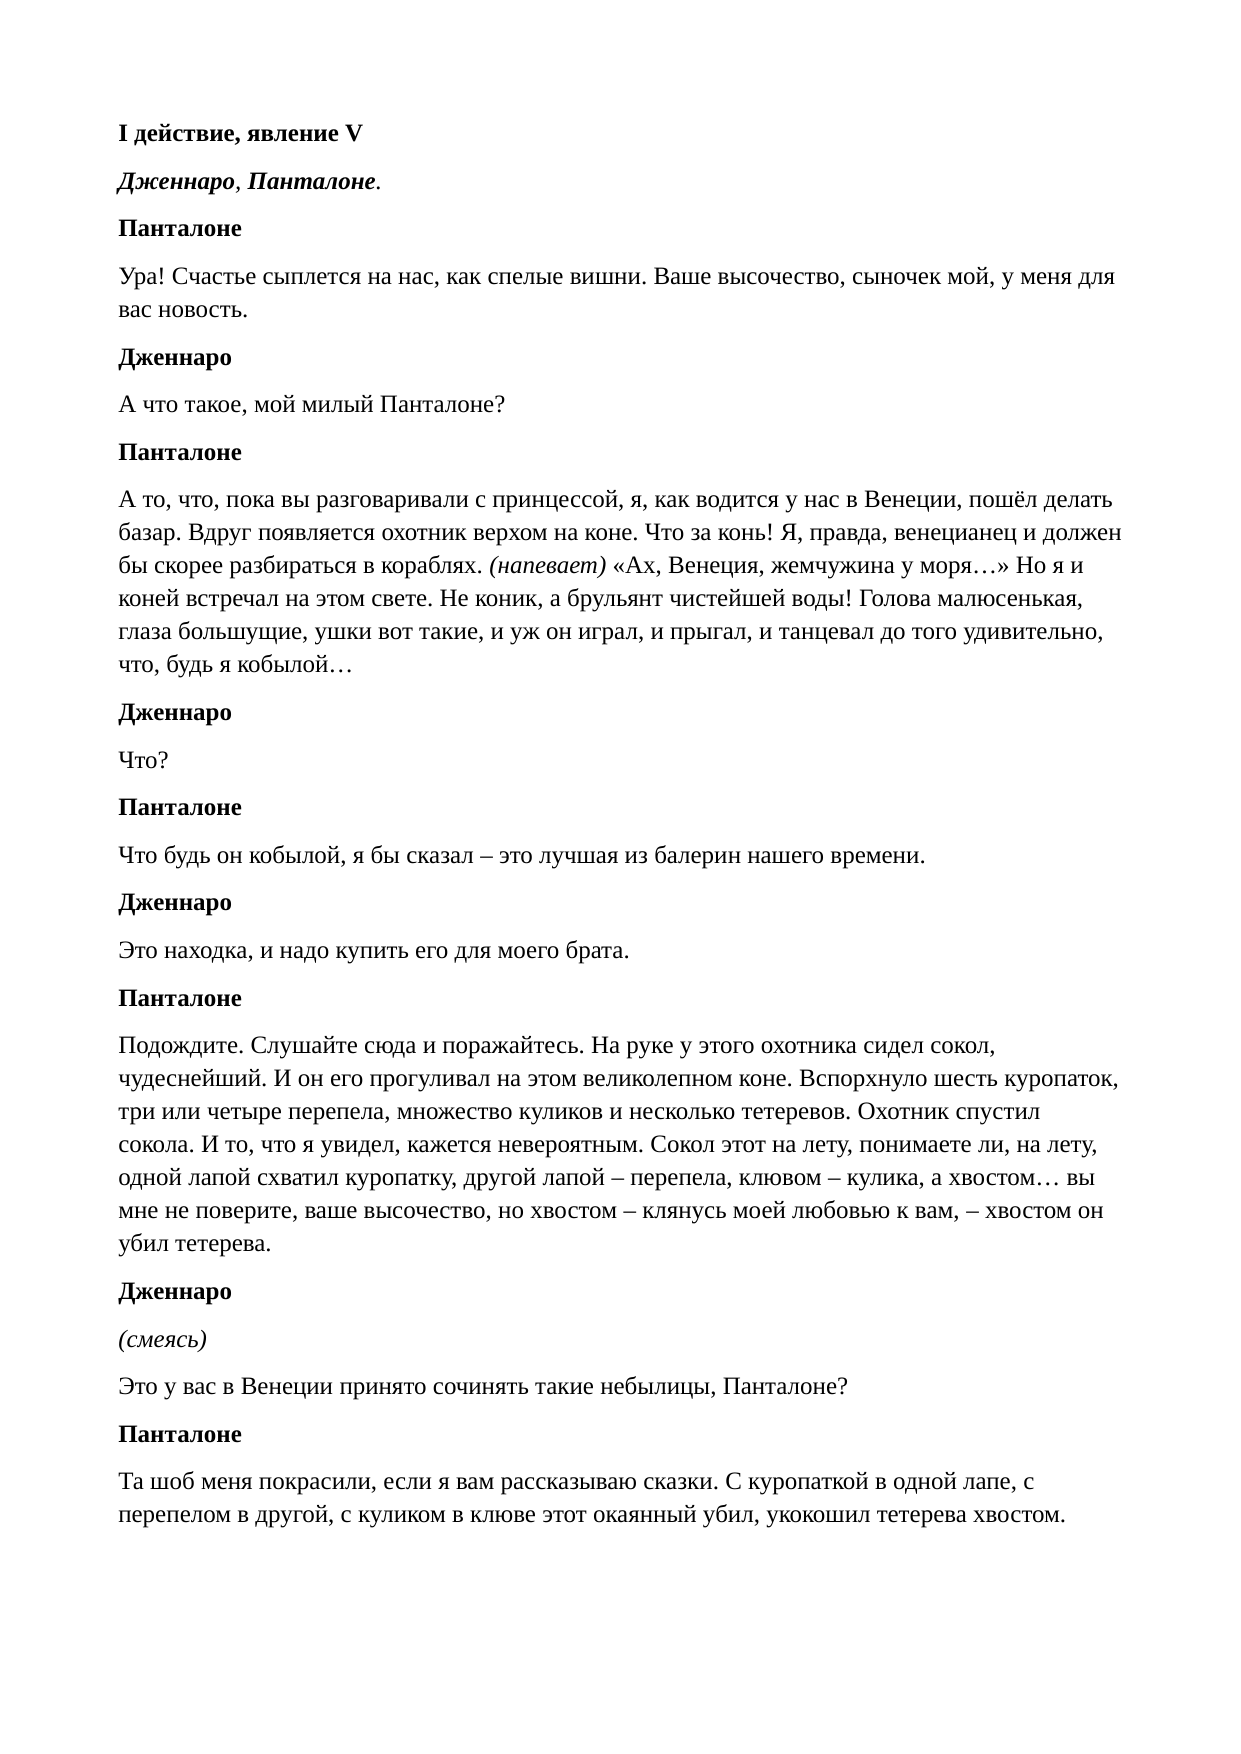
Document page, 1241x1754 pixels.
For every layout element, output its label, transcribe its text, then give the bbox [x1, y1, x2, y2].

text Панталоне [118, 983, 1122, 1011]
text Подождите. Слушайте сюда и поражайтесь. На руке у этого охотника сидел сокол, чудеснейший. И он его прогуливал на этом великолепном коне. Вспорхнуло шесть куропаток, три или четыре перепела, множество куликов и несколько тетеревов. Охотник спустил сокола. И то, что я увидел, кажется невероятным. Сокол этот на лету, понимаете ли, на лету, одной лапой схватил куропатку, другой лапой – перепела, клювом – кулика, а хвостом… вы мне не поверите, ваше высочество, но хвостом – клянусь моей любовью к вам, – хвостом он убил тетерева. [118, 1030, 1122, 1257]
text (смеясь) [118, 1324, 1122, 1352]
text Дженнаро [118, 697, 1122, 726]
text Дженнаро [118, 1276, 1122, 1305]
text Что будь он кобылой, я бы сказал – это лучшая из балерин нашего времени. [118, 840, 1122, 869]
text Дженнаро [118, 887, 1122, 916]
text Панталоне [118, 1419, 1122, 1448]
text А то, что, пока вы разговаривали с принцессой, я, как водится у нас в Венеции, пошёл делать базар. Вдруг появляется охотник верхом на коне. Что за конь! Я, правда, венецианец и должен бы скорее разбираться в кораблях. (напевает) «Ах, Венеция, жемчужина у моря…» Но я и коней встречал на этом свете. Не коник, а брульянт чистейшей воды! Голова малюсенькая, глаза большущие, ушки вот такие, и уж он играл, и прыгал, и танцевал до того удивительно, что, будь я кобылой… [118, 484, 1122, 678]
text Что? [118, 745, 1122, 773]
text Панталоне [118, 437, 1122, 466]
text Это находка, и надо купить его для моего брата. [118, 935, 1122, 964]
text Дженнаро, Панталоне. [118, 166, 1122, 194]
text Это у вас в Венеции принято сочинять такие небылицы, Панталоне? [118, 1371, 1122, 1400]
text Та шоб меня покрасили, если я вам рассказываю сказки. С куропаткой в одной лапе, с перепелом в другой, с куликом в клюве этот окаянный убил, укокошил тетерева хвостом. [118, 1466, 1122, 1528]
text Ура! Счастье сыплется на нас, как спелые вишни. Ваше высочество, сыночек мой, у меня для вас новость. [118, 261, 1122, 323]
text Панталоне [118, 792, 1122, 821]
text Дженнаро [118, 342, 1122, 370]
text Панталоне [118, 213, 1122, 242]
text А что такое, мой милый Панталоне? [118, 389, 1122, 418]
text I действие, явление V [118, 118, 1122, 147]
